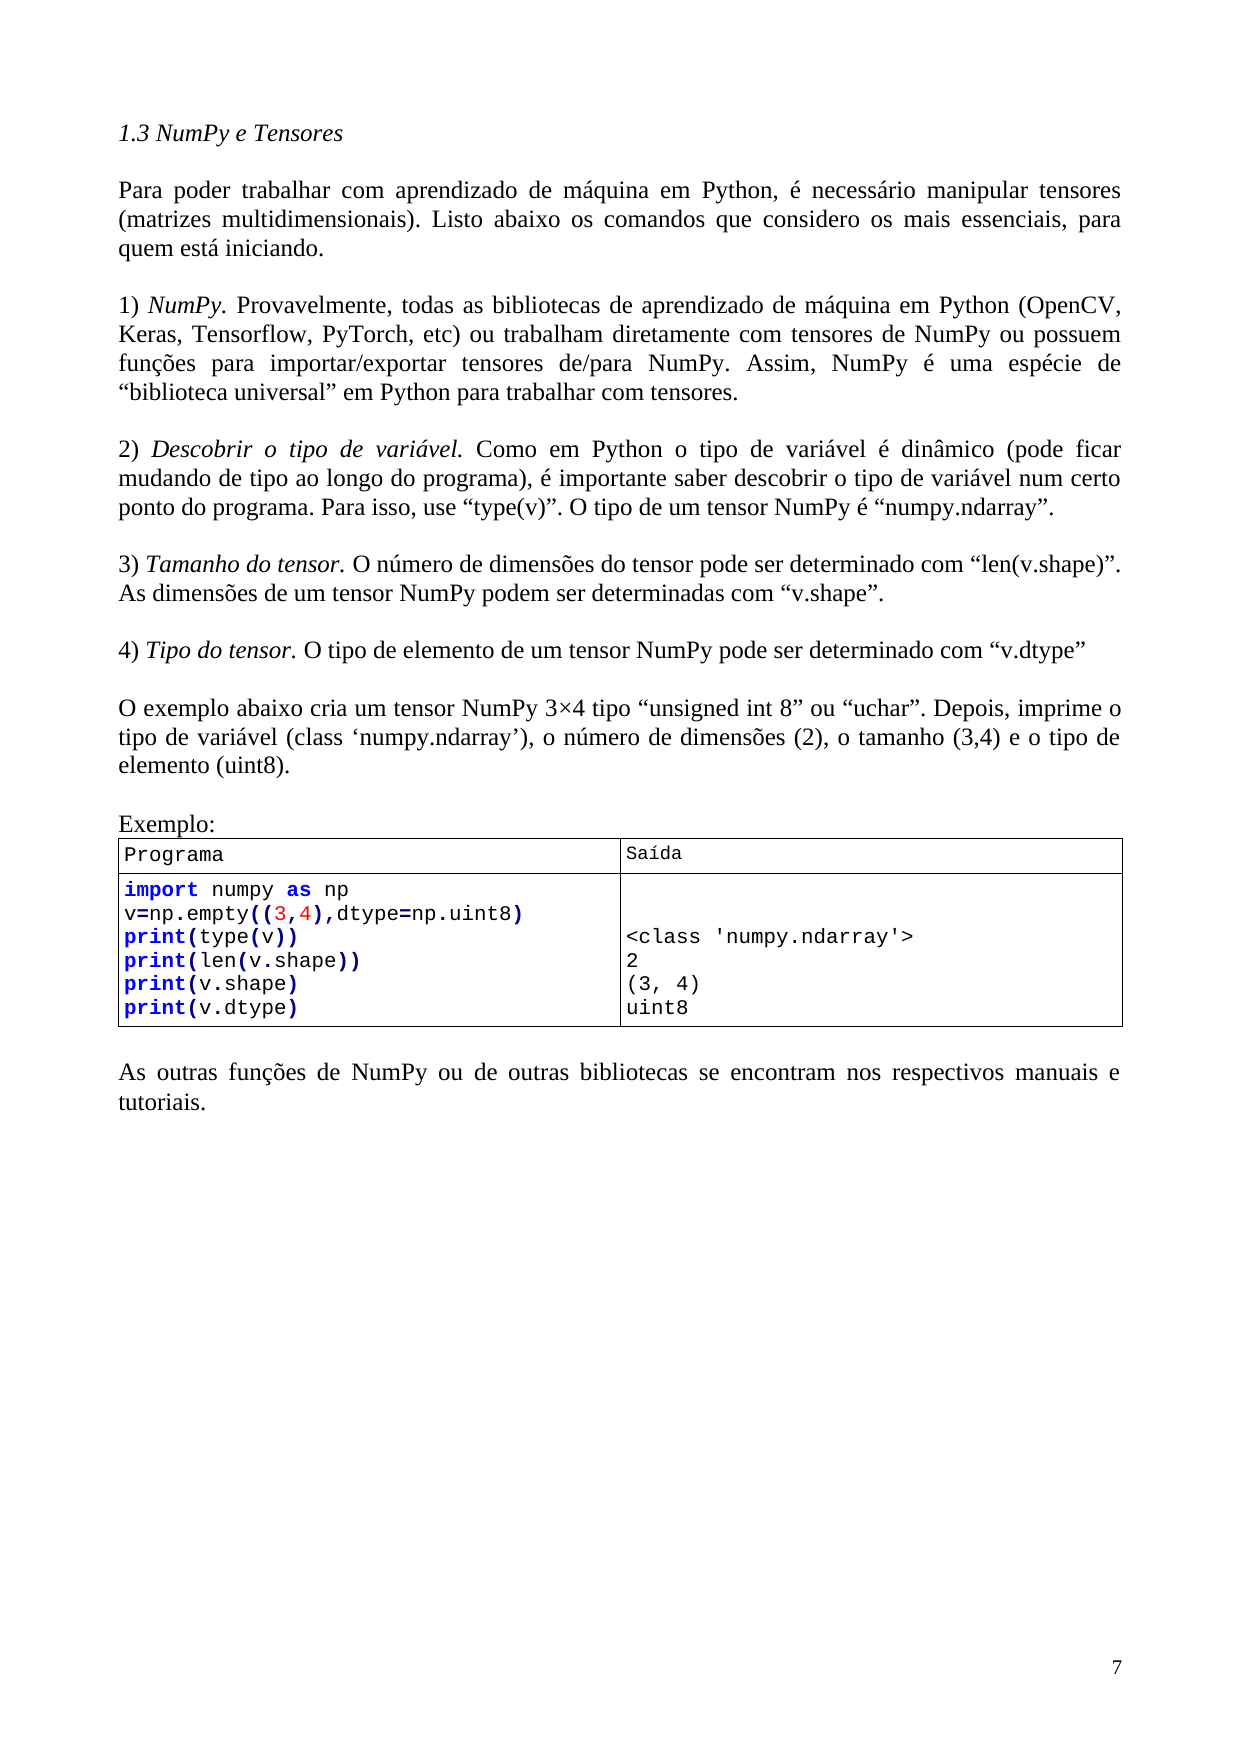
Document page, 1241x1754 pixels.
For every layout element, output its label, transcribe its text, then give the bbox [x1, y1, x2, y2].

text 1) NumPy. Provavelmente, todas as bibliotecas de aprendizado de máquina em Python (OpenCV, Keras, Tensorflow, PyTorch, etc) ou trabalham diretamente com tensores de NumPy ou possuem funções para importar/exportar tensores de/para NumPy. Assim, NumPy é uma espécie de “biblioteca universal” em Python para trabalhar com tensores. [118, 291, 1122, 406]
text 1.3 NumPy e Tensores [118, 118, 1122, 147]
text O exemplo abaixo cria um tensor NumPy 3×4 tipo “unsigned int 8” ou “uchar”. Depois, imprime o tipo de variável (class ‘numpy.ndarray’), o número de dimensões (2), o tamanho (3,4) e o tipo de elemento (uint8). [118, 693, 1122, 779]
text 4) Tipo do tensor. O tipo de elemento de um tensor NumPy pode ser determinado com “v.dtype” [118, 636, 1122, 664]
table_header Saída [621, 839, 1122, 873]
text Para poder trabalhar com aprendizado de máquina em Python, é necessário manipular tensores (matrizes multidimensionais). Listo abaixo os comandos que considero os mais essenciais, para quem está iniciando. [118, 176, 1122, 262]
text Exemplo: [118, 808, 1122, 838]
table_cell <class 'numpy.ndarray'> 2 (3, 4) uint8 [621, 874, 1122, 1026]
text 2) Descobrir o tipo de variável. Como em Python o tipo de variável é dinâmico (pode ficar mudando de tipo ao longo do programa), é importante saber descobrir o tipo de variável num certo ponto do programa. Para isso, use “type(v)”. O tipo de um tensor NumPy é “numpy.ndarray”. [118, 434, 1122, 521]
table_header Programa [119, 839, 620, 873]
text As outras funções de NumPy ou de outras bibliotecas se encontram nos respectivos manuais e tutoriais. [118, 1056, 1122, 1116]
text 3) Tamanho do tensor. O número de dimensões do tensor pode ser determinado com “len(v.shape)”. As dimensões de um tensor NumPy podem ser determinadas com “v.shape”. [118, 549, 1122, 607]
table_cell import numpy as np v=np.empty((3,4),dtype=np.uint8) print(type(v)) print(len(v.shape)) print(v.shape) print(v.dtype) [119, 874, 620, 1026]
